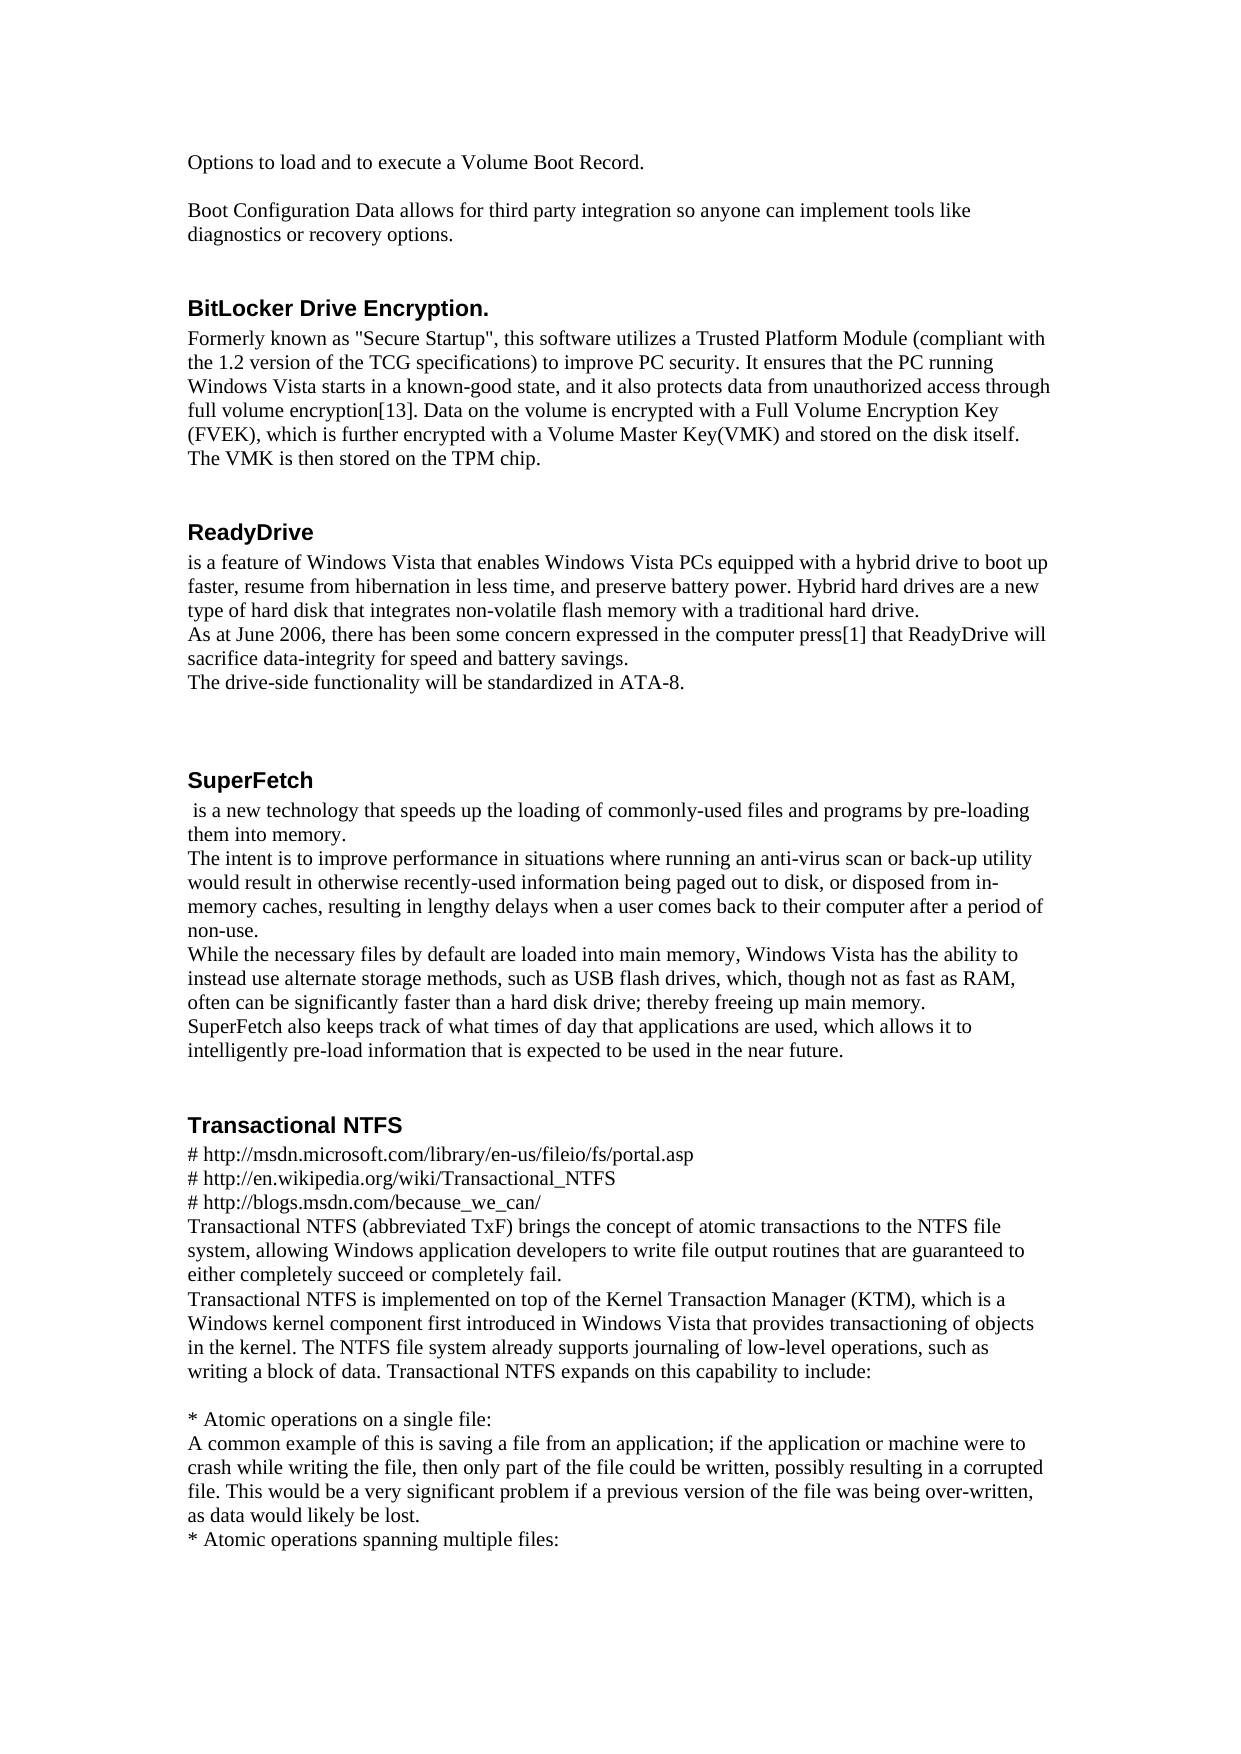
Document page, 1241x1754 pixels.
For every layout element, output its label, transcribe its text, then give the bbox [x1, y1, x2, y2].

text The intent is to improve performance in situations where running an anti-virus scan or back-up utility would result in otherwise recently-used information being paged out to disk, or disposed from in-memory caches, resulting in lengthy delays when a user comes back to their computer after a period of non-use. [187, 846, 1053, 942]
text * Atomic operations on a single file: [187, 1407, 1053, 1431]
subtitle SuperFetch [187, 767, 1053, 794]
text Formerly known as "Secure Startup", this software utilizes a Trusted Platform Module (compliant with the 1.2 version of the TCG specifications) to improve PC security. It ensures that the PC running Windows Vista starts in a known-good state, and it also protects data from unauthorized access through full volume encryption[13]. Data on the volume is encrypted with a Full Volume Encryption Key (FVEK), which is further encrypted with a Volume Master Key(VMK) and stored on the disk itself. The VMK is then stored on the TPM chip. [187, 326, 1053, 470]
text # http://en.wikipedia.org/wiki/Transactional_NTFS [187, 1166, 1053, 1190]
text Options to load and to execute a Volume Boot Record. [187, 150, 1053, 174]
subtitle Transactional NTFS [187, 1112, 1053, 1138]
text # http://blogs.msdn.com/because_we_can/ [187, 1190, 1053, 1214]
text # http://msdn.microsoft.com/library/en-us/fileio/fs/portal.asp [187, 1142, 1053, 1166]
text is a feature of Windows Vista that enables Windows Vista PCs equipped with a hybrid drive to boot up faster, resume from hibernation in less time, and preserve battery power. Hybrid hard drives are a new type of hard disk that integrates non-volatile flash memory with a traditional hard drive. [187, 550, 1053, 622]
text is a new technology that speeds up the loading of commonly-used files and programs by pre-loading them into memory. [187, 798, 1053, 846]
text * Atomic operations spanning multiple files: [187, 1527, 1053, 1551]
text A common example of this is saving a file from an application; if the application or machine were to crash while writing the file, then only part of the file could be written, possibly resulting in a corrupted file. This would be a very significant problem if a previous version of the file was being over-written, as data would likely be lost. [187, 1431, 1053, 1527]
text Boot Configuration Data allows for third party integration so anyone can implement tools like diagnostics or recovery options. [187, 198, 1053, 246]
text The drive-side functionality will be standardized in ATA-8. [187, 670, 1053, 694]
text Transactional NTFS (abbreviated TxF) brings the concept of atomic transactions to the NTFS file system, allowing Windows application developers to write file output routines that are guaranteed to either completely succeed or completely fail. [187, 1214, 1053, 1286]
subtitle ReadyDrive [187, 519, 1053, 546]
text Transactional NTFS is implemented on top of the Kernel Transaction Manager (KTM), which is a Windows kernel component first introduced in Windows Vista that provides transactioning of objects in the kernel. The NTFS file system already supports journaling of low-level operations, such as writing a block of data. Transactional NTFS expands on this capability to include: [187, 1286, 1053, 1383]
text As at June 2006, there has been some concern expressed in the computer press[1] that ReadyDrive will sacrifice data-integrity for speed and battery savings. [187, 622, 1053, 670]
text While the necessary files by default are loaded into main memory, Windows Vista has the ability to instead use alternate storage methods, such as USB flash drives, which, though not as fast as RAM, often can be significantly faster than a hard disk drive; thereby freeing up main memory. [187, 942, 1053, 1014]
subtitle BitLocker Drive Encryption. [187, 295, 1053, 322]
text SuperFetch also keeps track of what times of day that applications are used, which allows it to intelligently pre-load information that is expected to be used in the near future. [187, 1014, 1053, 1062]
